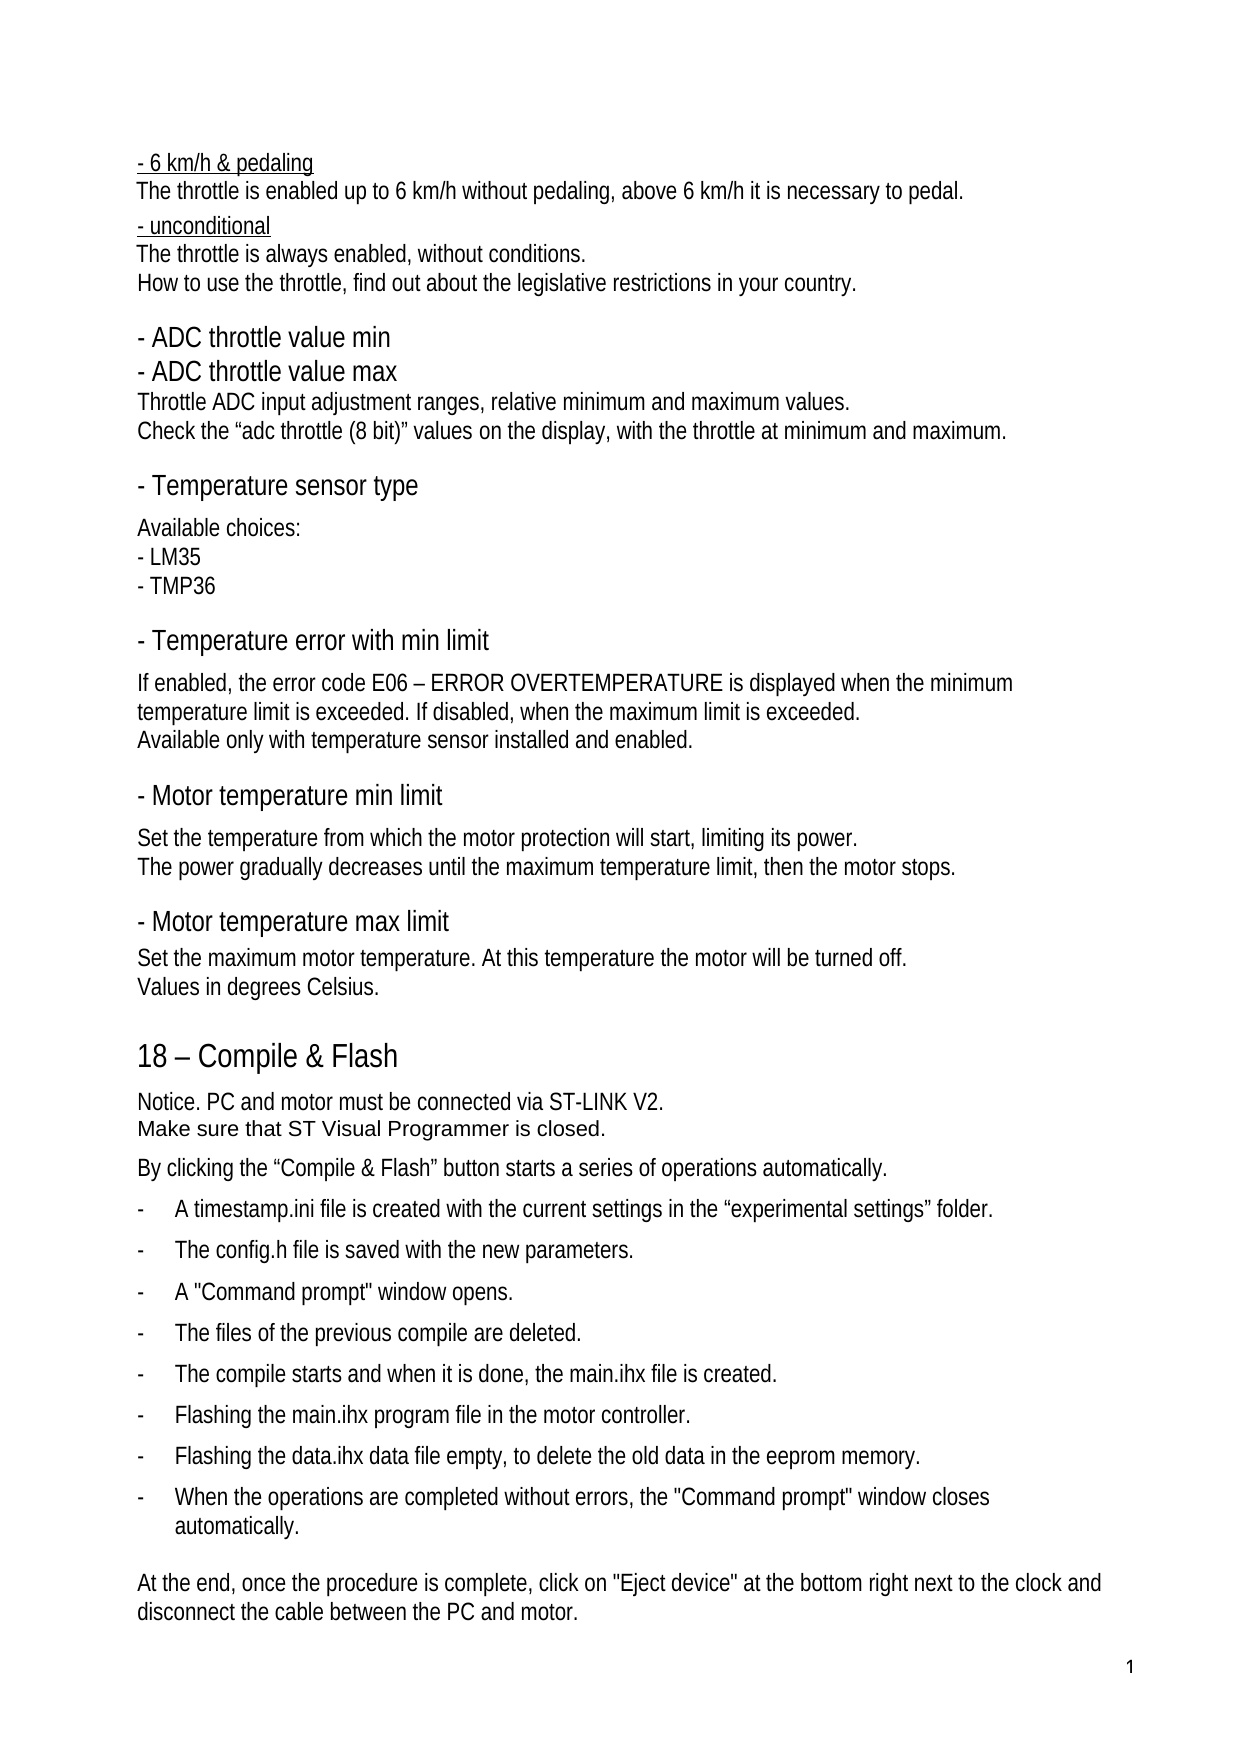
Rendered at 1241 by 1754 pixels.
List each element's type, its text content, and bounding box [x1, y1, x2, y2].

text - Temperature sensor type [137, 468, 1122, 502]
list Flashing the data.ihx data file empty, to delete the old data in the eeprom memory. [137, 1441, 1122, 1470]
list A "Command prompt" window opens. [137, 1277, 1122, 1305]
text 18 – Compile & Flash [137, 1036, 1122, 1074]
text - Motor temperature min limit [137, 778, 1122, 811]
text By clicking the “Compile & Flash” button starts a series of operations automatically. [137, 1153, 1122, 1182]
text - TMP36 [137, 571, 1122, 599]
list The compile starts and when it is done, the main.ihx file is created. [137, 1359, 1122, 1387]
text - 6 km/h & pedaling [137, 148, 1122, 176]
text If enabled, the error code E06 – ERROR OVERTEMPERATURE is displayed when the minimum temperature limit is exceeded. If disabled, when the maximum limit is exceeded. [137, 668, 1122, 726]
text - ADC throttle value min [137, 320, 1122, 354]
text - ADC throttle value max [137, 354, 1122, 387]
text The throttle is always enabled, without conditions. [136, 239, 1122, 268]
text - Temperature error with min limit [137, 623, 1122, 656]
text How to use the throttle, find out about the legislative restrictions in your country. [137, 268, 1122, 297]
text Check the “adc throttle (8 bit)” values ​​on the display, with the throttle at minimum and maximum. [137, 416, 1122, 444]
text - LM35 [137, 542, 1122, 571]
text Set the temperature from which the motor protection will start, limiting its power. [137, 823, 1122, 852]
text Available only with temperature sensor installed and enabled. [137, 726, 1122, 754]
text - unconditional [137, 211, 1122, 239]
text Values ​​in degrees Celsius. [137, 972, 1122, 1001]
list When the operations are completed without errors, the "Command prompt" window closes automatically. [137, 1482, 1122, 1539]
list Flashing the main.ihx program file in the motor controller. [137, 1400, 1122, 1429]
list The config.h file is saved with the new parameters. [137, 1235, 1122, 1264]
text Throttle ADC input adjustment ranges, relative minimum and maximum values. [137, 387, 1122, 416]
list The files of the previous compile are deleted. [137, 1318, 1122, 1346]
list A timestamp.ini file is created with the current settings in the “experimental settings” folder. [137, 1194, 1122, 1223]
text The power gradually decreases until the maximum temperature limit, then the motor stops. [137, 852, 1122, 880]
text The throttle is enabled up to 6 km/h without pedaling, above 6 km/h it is necessary to pedal. [136, 176, 1122, 205]
text Make sure that ST Visual Programmer is closed. [137, 1115, 1122, 1141]
text - Motor temperature max limit [137, 904, 1122, 937]
text Available choices: [137, 513, 1122, 542]
text Notice. PC and motor must be connected via ST-LINK V2. [137, 1087, 1122, 1115]
text At the end, once the procedure is complete, click on "Eject device" at the bottom right next to the clock and disconnect the cable between the PC and motor. [137, 1568, 1122, 1626]
text Set the maximum motor temperature. At this temperature the motor will be turned off. [137, 943, 1122, 972]
